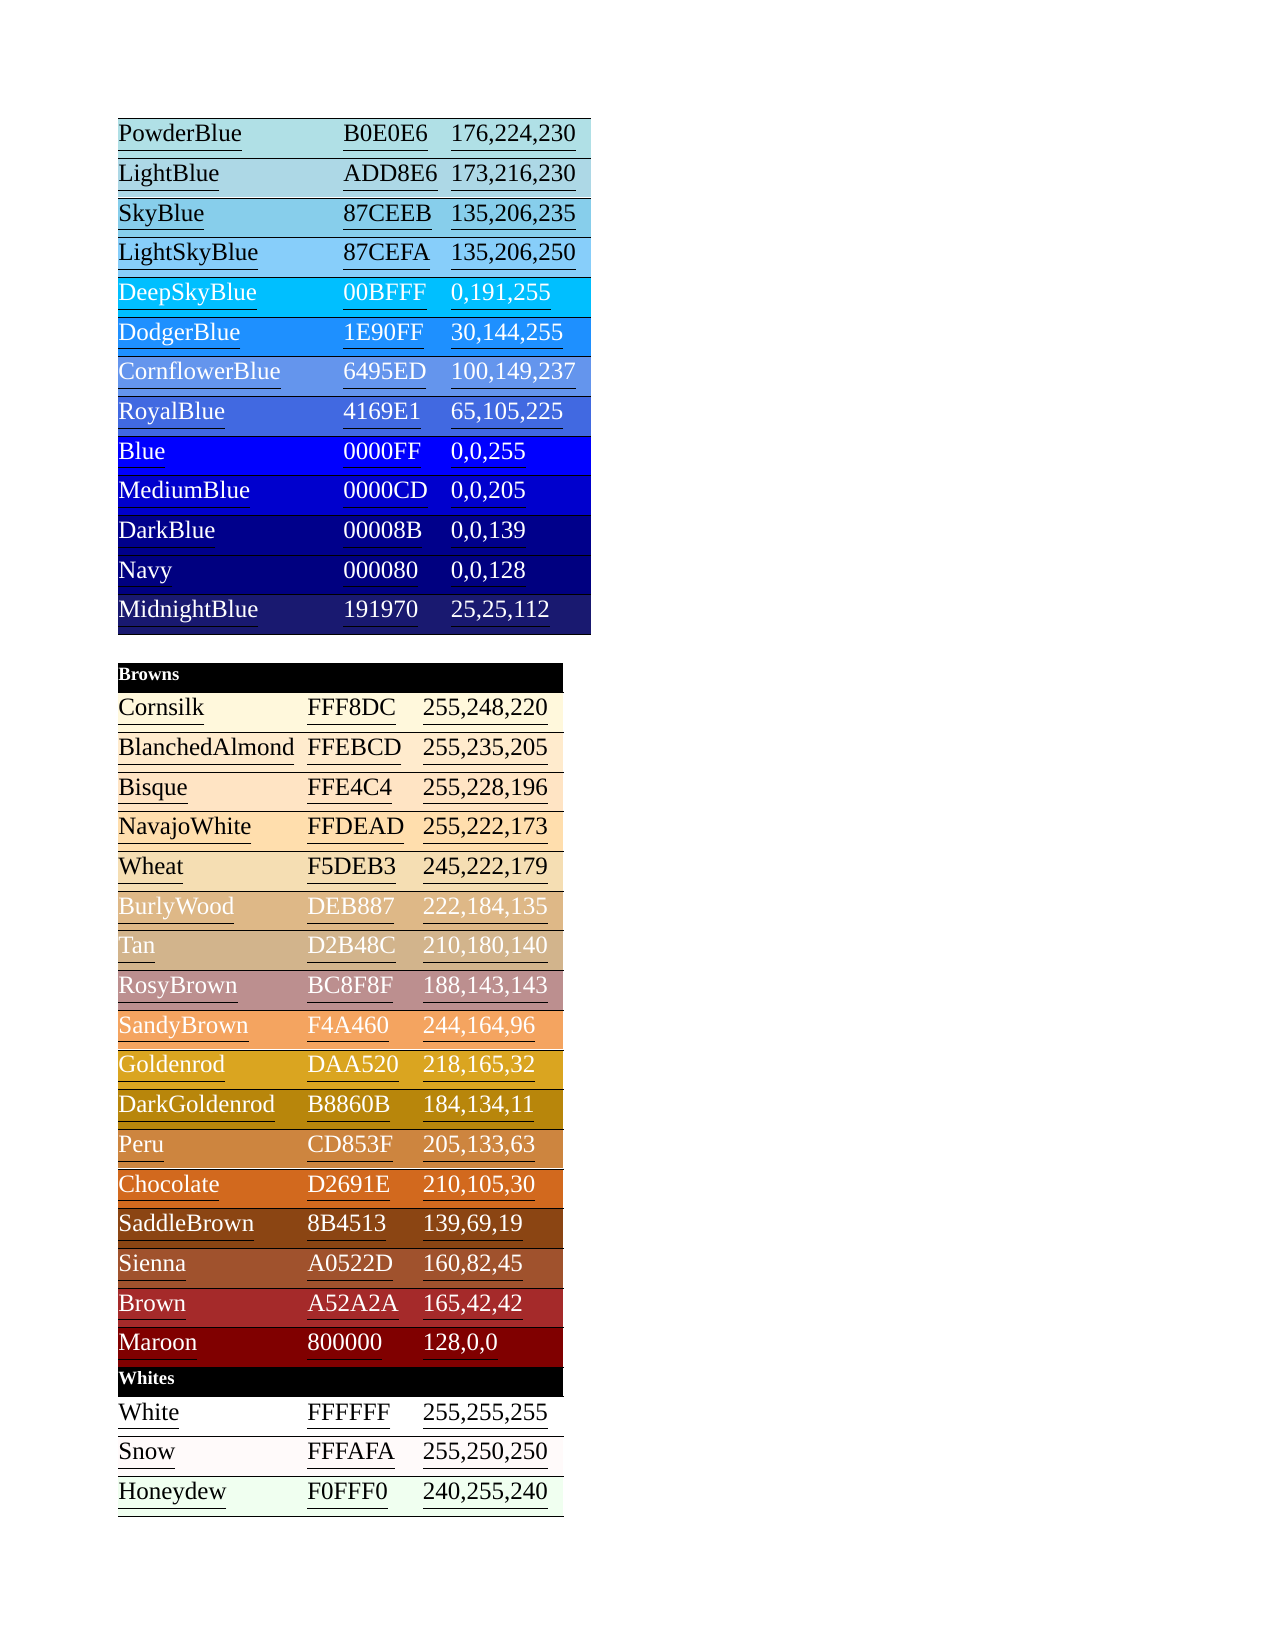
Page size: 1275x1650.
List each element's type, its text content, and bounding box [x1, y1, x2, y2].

table_cell 000080 [343, 556, 451, 594]
table_cell 210,180,140 [423, 931, 563, 970]
table_cell 255,248,220 [423, 693, 563, 732]
table_cell Maroon [118, 1328, 307, 1367]
table_cell 25,25,112 [451, 595, 591, 634]
table_cell Chocolate [118, 1170, 307, 1208]
table_cell 188,143,143 [423, 971, 563, 1010]
table_cell A0522D [307, 1249, 423, 1288]
table_cell 0,0,139 [451, 516, 591, 555]
table_cell MediumBlue [118, 476, 343, 515]
table_cell 255,250,250 [423, 1437, 563, 1476]
table_cell 255,228,196 [423, 773, 563, 811]
table_cell PowderBlue [118, 119, 343, 158]
table_cell ADD8E6 [343, 159, 451, 197]
table_cell 210,105,30 [423, 1170, 563, 1208]
table_cell Whites [118, 1368, 563, 1396]
table_cell 165,42,42 [423, 1289, 563, 1327]
table_cell RosyBrown [118, 971, 307, 1010]
table_cell LightSkyBlue [118, 238, 343, 277]
table_cell 0000CD [343, 476, 451, 515]
table_cell 0000FF [343, 437, 451, 475]
table_cell 240,255,240 [423, 1477, 563, 1516]
table_cell 87CEFA [343, 238, 451, 277]
table_cell D2691E [307, 1170, 423, 1208]
table_cell CornflowerBlue [118, 357, 343, 396]
table_header Browns [118, 663, 563, 692]
table_cell 191970 [343, 595, 451, 634]
table_cell F0FFF0 [307, 1477, 423, 1516]
table_cell 30,144,255 [451, 318, 591, 356]
table_cell D2B48C [307, 931, 423, 970]
table_cell 1E90FF [343, 318, 451, 356]
table_cell NavajoWhite [118, 812, 307, 851]
table_cell F4A460 [307, 1011, 423, 1049]
table_cell LightBlue [118, 159, 343, 197]
table_cell 0,191,255 [451, 278, 591, 317]
table_cell 6495ED [343, 357, 451, 396]
table_cell 205,133,63 [423, 1130, 563, 1168]
table_cell DarkBlue [118, 516, 343, 555]
table_cell BurlyWood [118, 892, 307, 930]
table_cell DAA520 [307, 1051, 423, 1089]
table_cell DEB887 [307, 892, 423, 930]
table_cell RoyalBlue [118, 397, 343, 436]
table_cell FFFAFA [307, 1437, 423, 1476]
table_cell SkyBlue [118, 199, 343, 237]
table_cell White [118, 1397, 307, 1436]
table_cell 128,0,0 [423, 1328, 563, 1367]
table_cell 255,255,255 [423, 1397, 563, 1436]
table_cell Sienna [118, 1249, 307, 1288]
table_cell BC8F8F [307, 971, 423, 1010]
table_cell FFEBCD [307, 733, 423, 772]
table_cell 8B4513 [307, 1209, 423, 1248]
table_cell Goldenrod [118, 1051, 307, 1089]
table_cell 00008B [343, 516, 451, 555]
table_cell DeepSkyBlue [118, 278, 343, 317]
table_cell CD853F [307, 1130, 423, 1168]
table_cell 139,69,19 [423, 1209, 563, 1248]
table_cell 222,184,135 [423, 892, 563, 930]
table_cell 255,235,205 [423, 733, 563, 772]
table_cell 00BFFF [343, 278, 451, 317]
table_cell 173,216,230 [451, 159, 591, 197]
table_cell 184,134,11 [423, 1090, 563, 1129]
table_cell 100,149,237 [451, 357, 591, 396]
table_cell Brown [118, 1289, 307, 1327]
table_cell FFE4C4 [307, 773, 423, 811]
table_cell 255,222,173 [423, 812, 563, 851]
table_cell DarkGoldenrod [118, 1090, 307, 1129]
table_cell Navy [118, 556, 343, 594]
table_cell 800000 [307, 1328, 423, 1367]
table_cell A52A2A [307, 1289, 423, 1327]
table_cell Snow [118, 1437, 307, 1476]
table_cell 65,105,225 [451, 397, 591, 436]
table_cell 4169E1 [343, 397, 451, 436]
table_cell 135,206,235 [451, 199, 591, 237]
table_cell Tan [118, 931, 307, 970]
table_cell 87CEEB [343, 199, 451, 237]
table_cell FFFFFF [307, 1397, 423, 1436]
table_cell Honeydew [118, 1477, 307, 1516]
table_cell 176,224,230 [451, 119, 591, 158]
table_cell B0E0E6 [343, 119, 451, 158]
table_cell B8860B [307, 1090, 423, 1129]
table_cell 218,165,32 [423, 1051, 563, 1089]
table_cell Peru [118, 1130, 307, 1168]
table_cell 135,206,250 [451, 238, 591, 277]
table_cell 160,82,45 [423, 1249, 563, 1288]
table_cell Bisque [118, 773, 307, 811]
table_cell MidnightBlue [118, 595, 343, 634]
table_cell Blue [118, 437, 343, 475]
table_cell 0,0,205 [451, 476, 591, 515]
table_cell F5DEB3 [307, 852, 423, 891]
table_cell SandyBrown [118, 1011, 307, 1049]
table_cell Cornsilk [118, 693, 307, 732]
table_cell Wheat [118, 852, 307, 891]
table_cell FFDEAD [307, 812, 423, 851]
table_cell 244,164,96 [423, 1011, 563, 1049]
table_cell BlanchedAlmond [118, 733, 307, 772]
table_cell 0,0,255 [451, 437, 591, 475]
table_cell 245,222,179 [423, 852, 563, 891]
table_cell DodgerBlue [118, 318, 343, 356]
table_cell SaddleBrown [118, 1209, 307, 1248]
table_cell 0,0,128 [451, 556, 591, 594]
table_cell FFF8DC [307, 693, 423, 732]
